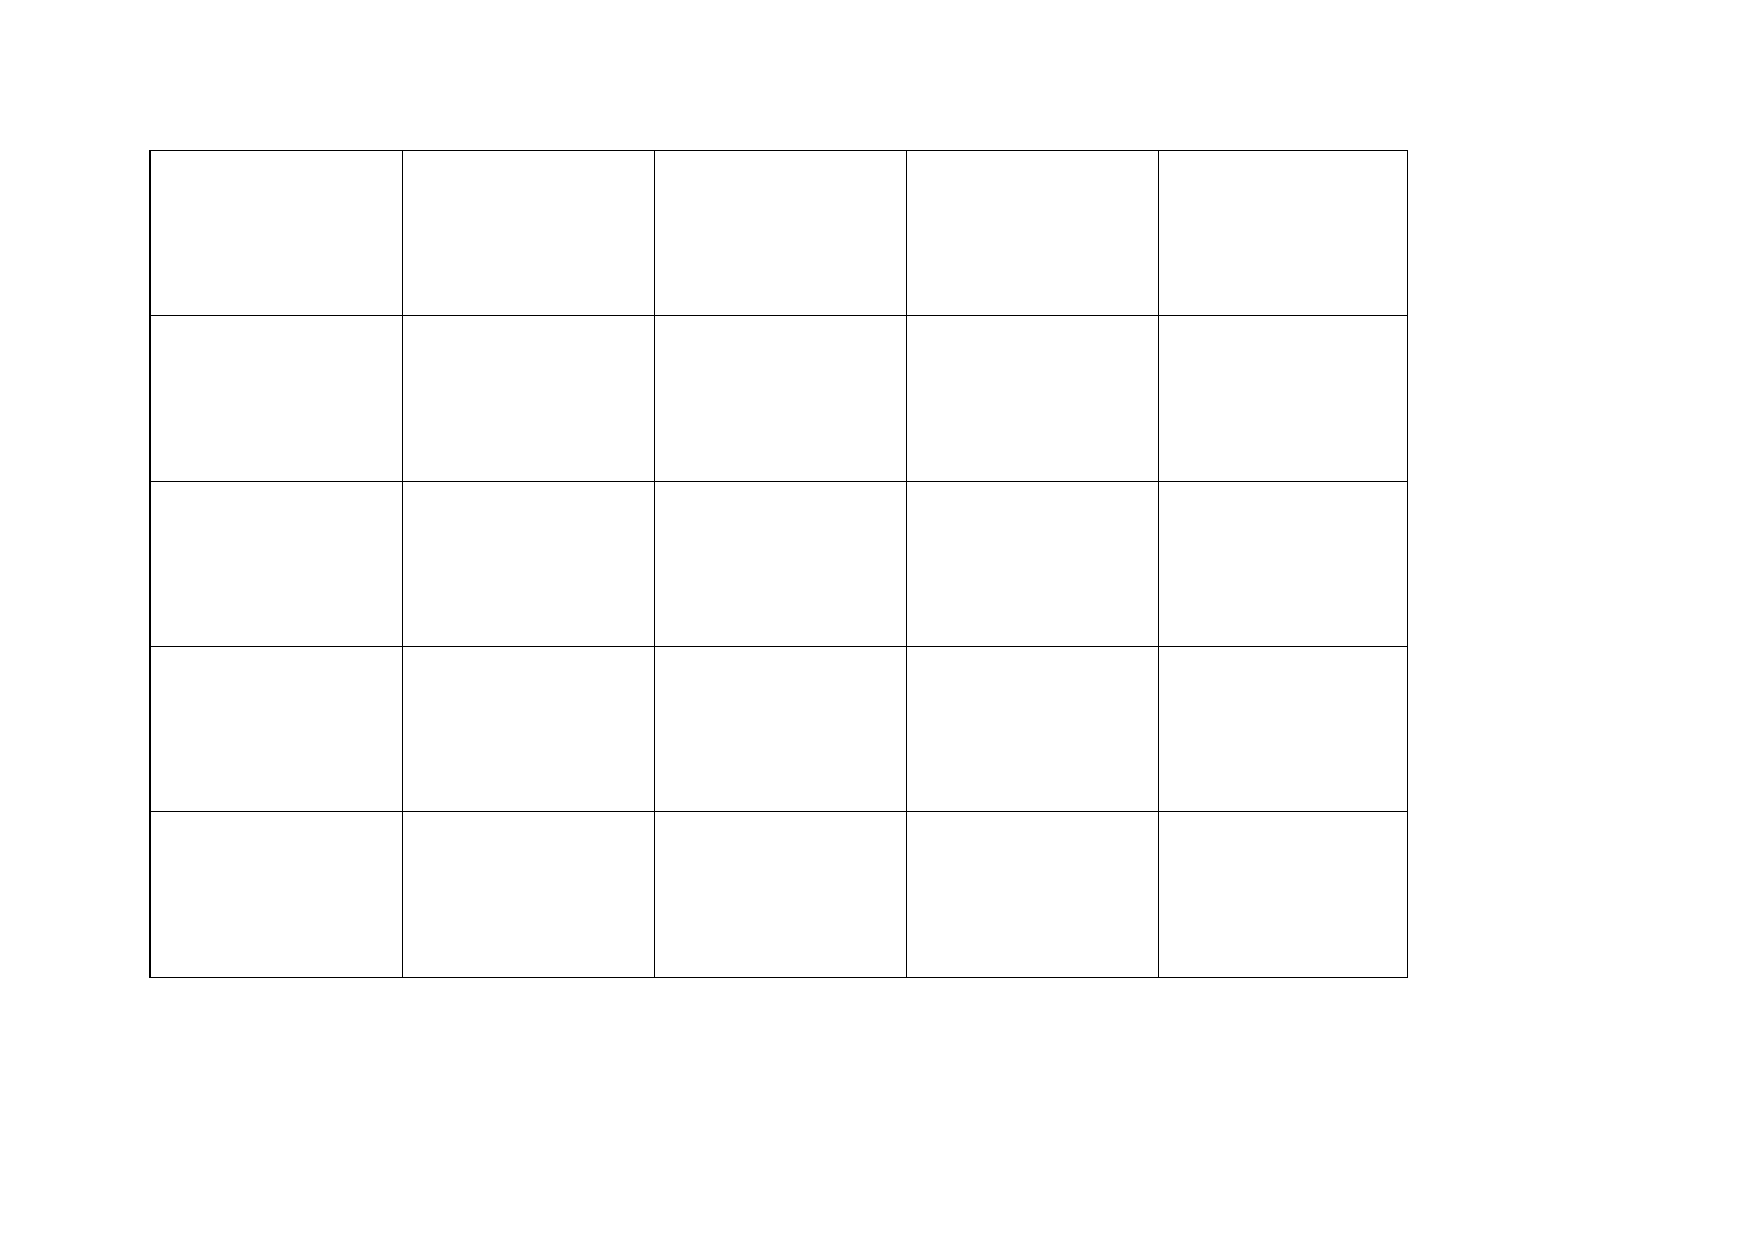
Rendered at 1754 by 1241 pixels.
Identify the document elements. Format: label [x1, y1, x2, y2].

table_cell [1159, 316, 1407, 481]
table_cell [403, 812, 654, 977]
table_cell [403, 151, 654, 315]
table_cell [907, 151, 1158, 315]
table_cell [655, 812, 906, 977]
table_cell [1159, 482, 1407, 646]
table_cell [403, 316, 654, 481]
table_cell [151, 647, 402, 811]
table_cell [655, 316, 906, 481]
table_cell [655, 151, 906, 315]
table_cell [655, 647, 906, 811]
table_cell [1159, 151, 1407, 315]
table_cell [151, 812, 402, 977]
table_cell [151, 151, 402, 315]
table_cell [907, 812, 1158, 977]
table_cell [151, 482, 402, 646]
table_cell [151, 316, 402, 481]
table_cell [1159, 647, 1407, 811]
table_cell [907, 482, 1158, 646]
table_cell [907, 316, 1158, 481]
table_cell [403, 482, 654, 646]
table_cell [655, 482, 906, 646]
table_cell [403, 647, 654, 811]
table_cell [1159, 812, 1407, 977]
table_cell [907, 647, 1158, 811]
